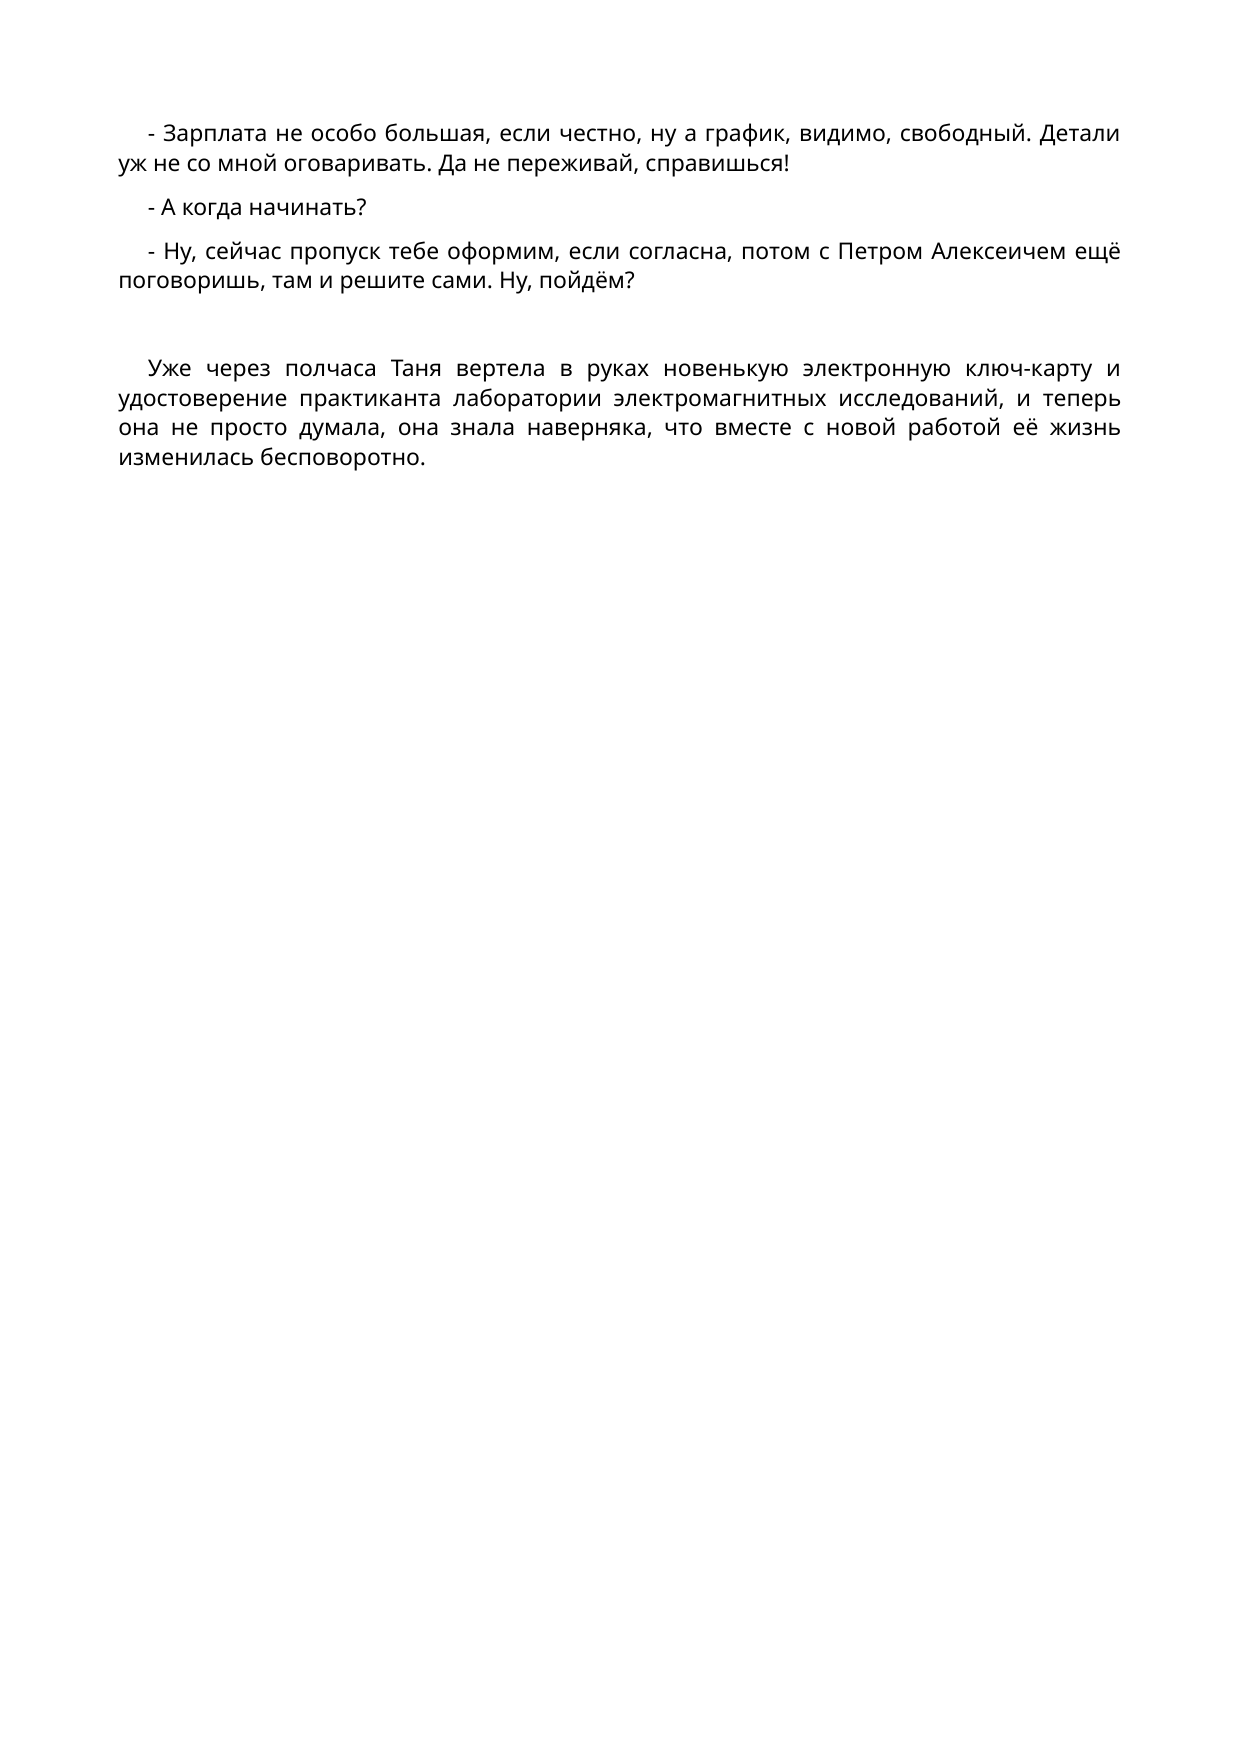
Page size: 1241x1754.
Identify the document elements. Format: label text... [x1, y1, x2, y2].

text - Ну, сейчас пропуск тебе оформим, если согласна, потом с Петром Алексеичем ещё поговоришь, там и решите сами. Ну, пойдём? [118, 236, 1122, 295]
text - А когда начинать? [118, 192, 1122, 221]
text Уже через полчаса Таня вертела в руках новенькую электронную ключ-карту и удостоверение практиканта лаборатории электромагнитных исследований, и теперь она не просто думала, она знала наверняка, что вместе с новой работой её жизнь изменилась бесповоротно. [118, 353, 1122, 471]
text - Зарплата не особо большая, если честно, ну а график, видимо, свободный. Детали уж не со мной оговаривать. Да не переживай, справишься! [118, 118, 1122, 177]
